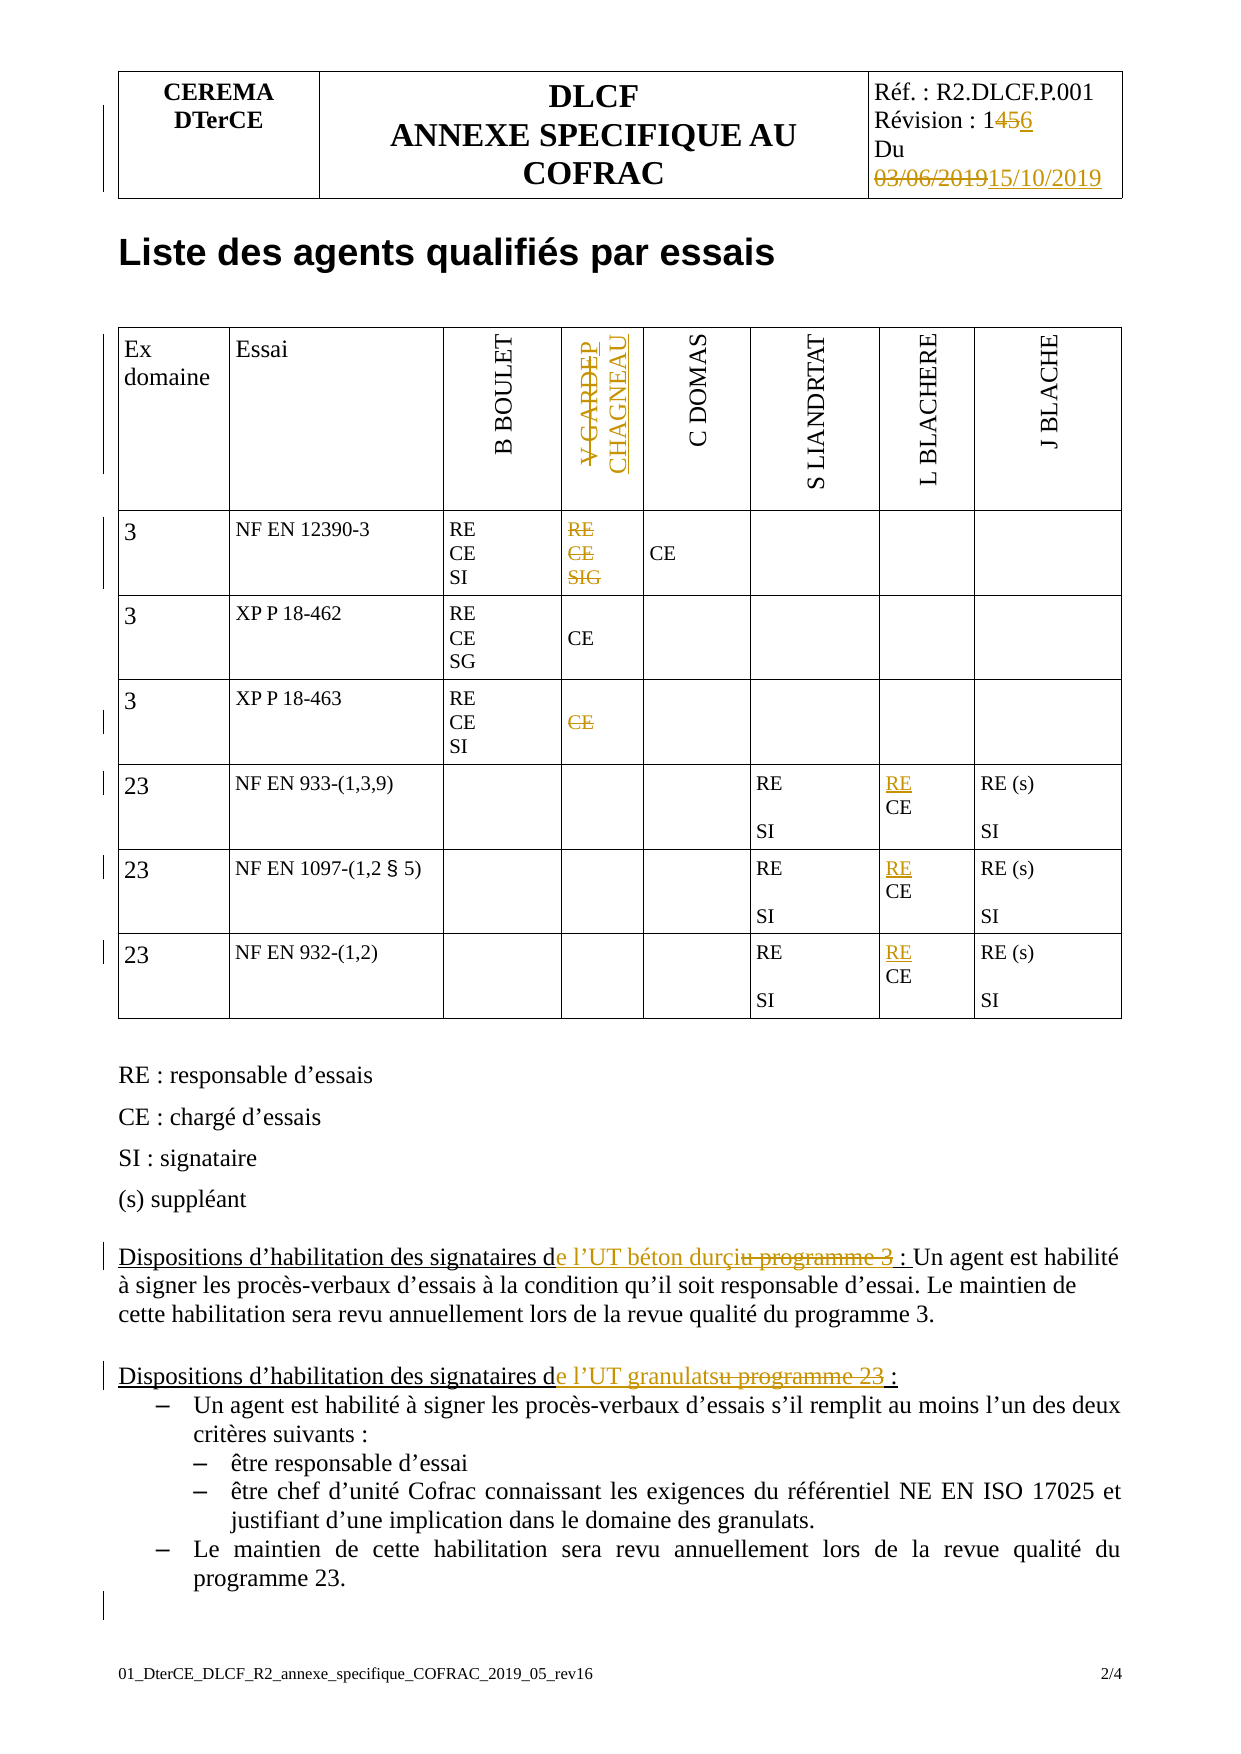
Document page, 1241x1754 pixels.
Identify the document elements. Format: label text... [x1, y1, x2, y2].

table_cell 3 [119, 680, 229, 764]
table_cell [562, 680, 643, 764]
table_header S LIANDRTAT [751, 328, 879, 510]
table_cell 3 [119, 596, 229, 679]
table_cell RE CE SI [444, 511, 561, 594]
table_cell XP P 18-462 [230, 596, 443, 679]
table_header Essai [230, 328, 443, 510]
table_header B BOULET [444, 328, 561, 510]
table_cell RE SI [751, 850, 879, 933]
text Dispositions d’habilitation des signataires de l’UT granulats : [118, 1361, 1122, 1390]
table_cell [751, 596, 879, 679]
table_cell [562, 765, 643, 849]
table_cell RE SI [751, 934, 879, 1018]
table_cell 3 [119, 511, 229, 594]
table_cell RE CE [880, 934, 974, 1018]
list être responsable d’essai [193, 1448, 1122, 1476]
list Le maintien de cette habilitation sera revu annuellement lors de la revue qualité du programme 23. [156, 1534, 1122, 1591]
table_cell [644, 850, 750, 933]
table_cell CE [644, 511, 750, 594]
text CE : chargé d’essais [118, 1102, 1122, 1130]
table_cell RE CE [880, 850, 974, 933]
table_cell NF EN 1097-(1,2 § 5) [230, 850, 443, 933]
table_cell [444, 765, 561, 849]
table_header C DOMAS [644, 328, 750, 510]
table_cell RE SI [751, 765, 879, 849]
table_cell RE (s) SI [975, 765, 1121, 849]
table_cell XP P 18-463 [230, 680, 443, 764]
table_cell [880, 596, 974, 679]
table_header Ex domaine [119, 328, 229, 510]
table_cell CE [562, 596, 643, 679]
table_cell RE CE SG [444, 596, 561, 679]
text Dispositions d’habilitation des signataires de l’UT béton durçi : Un agent est habilité à signer les procès-verbaux d’essais à la condition qu’il soit responsable d’essai. Le maintien de cette habilitation sera revu annuellement lors de la revue qualité du programme 3. [118, 1242, 1122, 1328]
text (s) suppléant [118, 1184, 1122, 1213]
table_cell [644, 765, 750, 849]
table_cell [975, 511, 1121, 594]
table_cell 23 [119, 934, 229, 1018]
table_cell NF EN 12390-3 [230, 511, 443, 594]
table_cell [975, 596, 1121, 679]
table_cell [562, 934, 643, 1018]
table_cell [880, 680, 974, 764]
table_cell [751, 680, 879, 764]
table_cell RE (s) SI [975, 934, 1121, 1018]
table_header J BLACHE [975, 328, 1121, 510]
table_cell [444, 850, 561, 933]
table_cell NF EN 932-(1,2) [230, 934, 443, 1018]
table_header P CHAGNEAU [562, 328, 643, 510]
text SI : signataire [118, 1143, 1122, 1172]
subtitle Liste des agents qualifiés par essais [118, 229, 1122, 273]
table_cell NF EN 933-(1,3,9) [230, 765, 443, 849]
table_cell [975, 680, 1121, 764]
table_cell [751, 511, 879, 594]
table_cell RE CE [880, 765, 974, 849]
list être chef d’unité Cofrac connaissant les exigences du référentiel NE EN ISO 17025 et justifiant d’une implication dans le domaine des granulats. [193, 1476, 1122, 1534]
table_cell [444, 934, 561, 1018]
text RE : responsable d’essais [118, 1060, 1122, 1089]
table_cell [644, 680, 750, 764]
table_cell [880, 511, 974, 594]
table_cell RE (s) SI [975, 850, 1121, 933]
table_cell RE CE SI [444, 680, 561, 764]
table_header L BLACHERE [880, 328, 974, 510]
list Un agent est habilité à signer les procès-verbaux d’essais s’il remplit au moins l’un des deux critères suivants : [156, 1390, 1122, 1448]
table_cell [644, 934, 750, 1018]
table_cell 23 [119, 850, 229, 933]
table_cell [562, 511, 643, 594]
table_cell [562, 850, 643, 933]
table_cell [644, 596, 750, 679]
table_cell 23 [119, 765, 229, 849]
